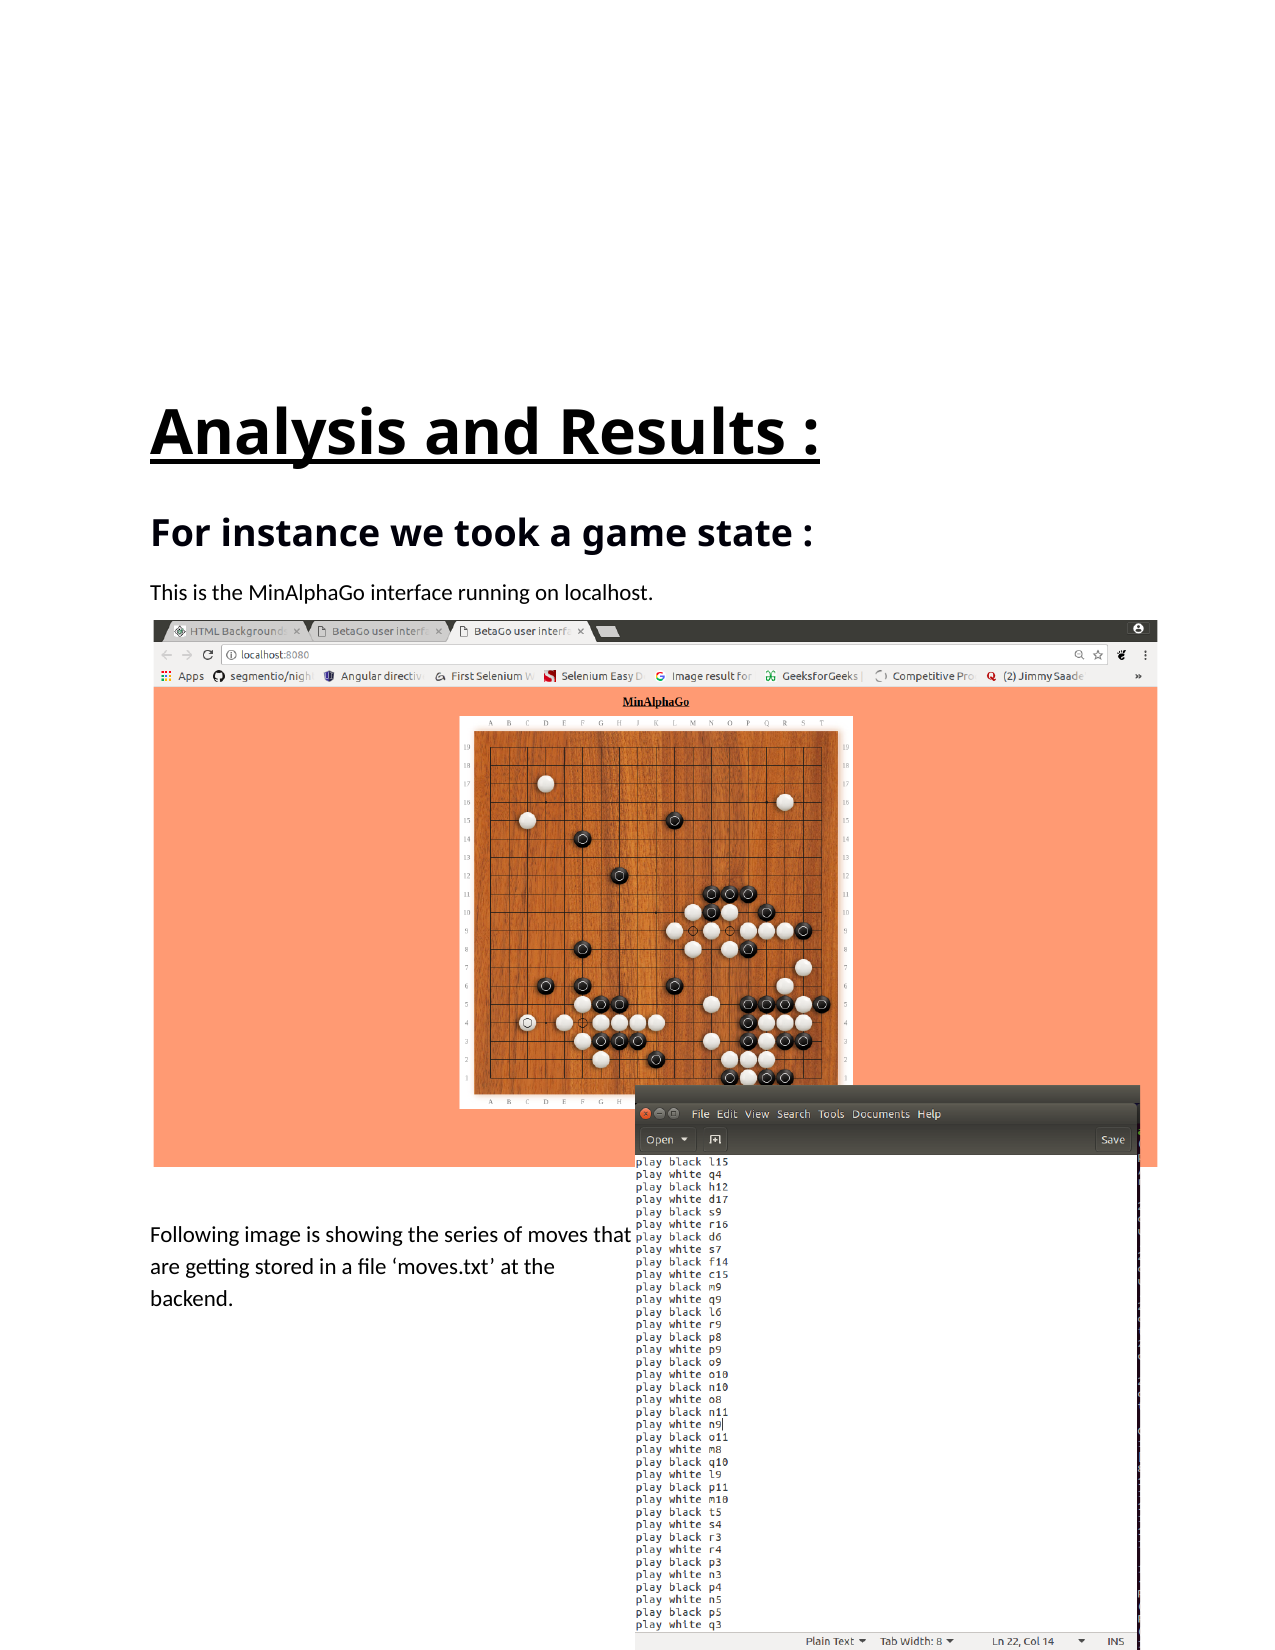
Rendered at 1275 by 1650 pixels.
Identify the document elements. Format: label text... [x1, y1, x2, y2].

text For instance we took a game state : [150, 506, 1125, 557]
text Analysis and Results : [150, 387, 1125, 472]
text This is the MinAlphaGo interface running on localhost. [150, 578, 1125, 606]
text Following image is showing the series of moves that are getting stored in a file ‘moves.txt’ at the backend. [150, 1220, 1125, 1312]
picture [153, 620, 1158, 1167]
